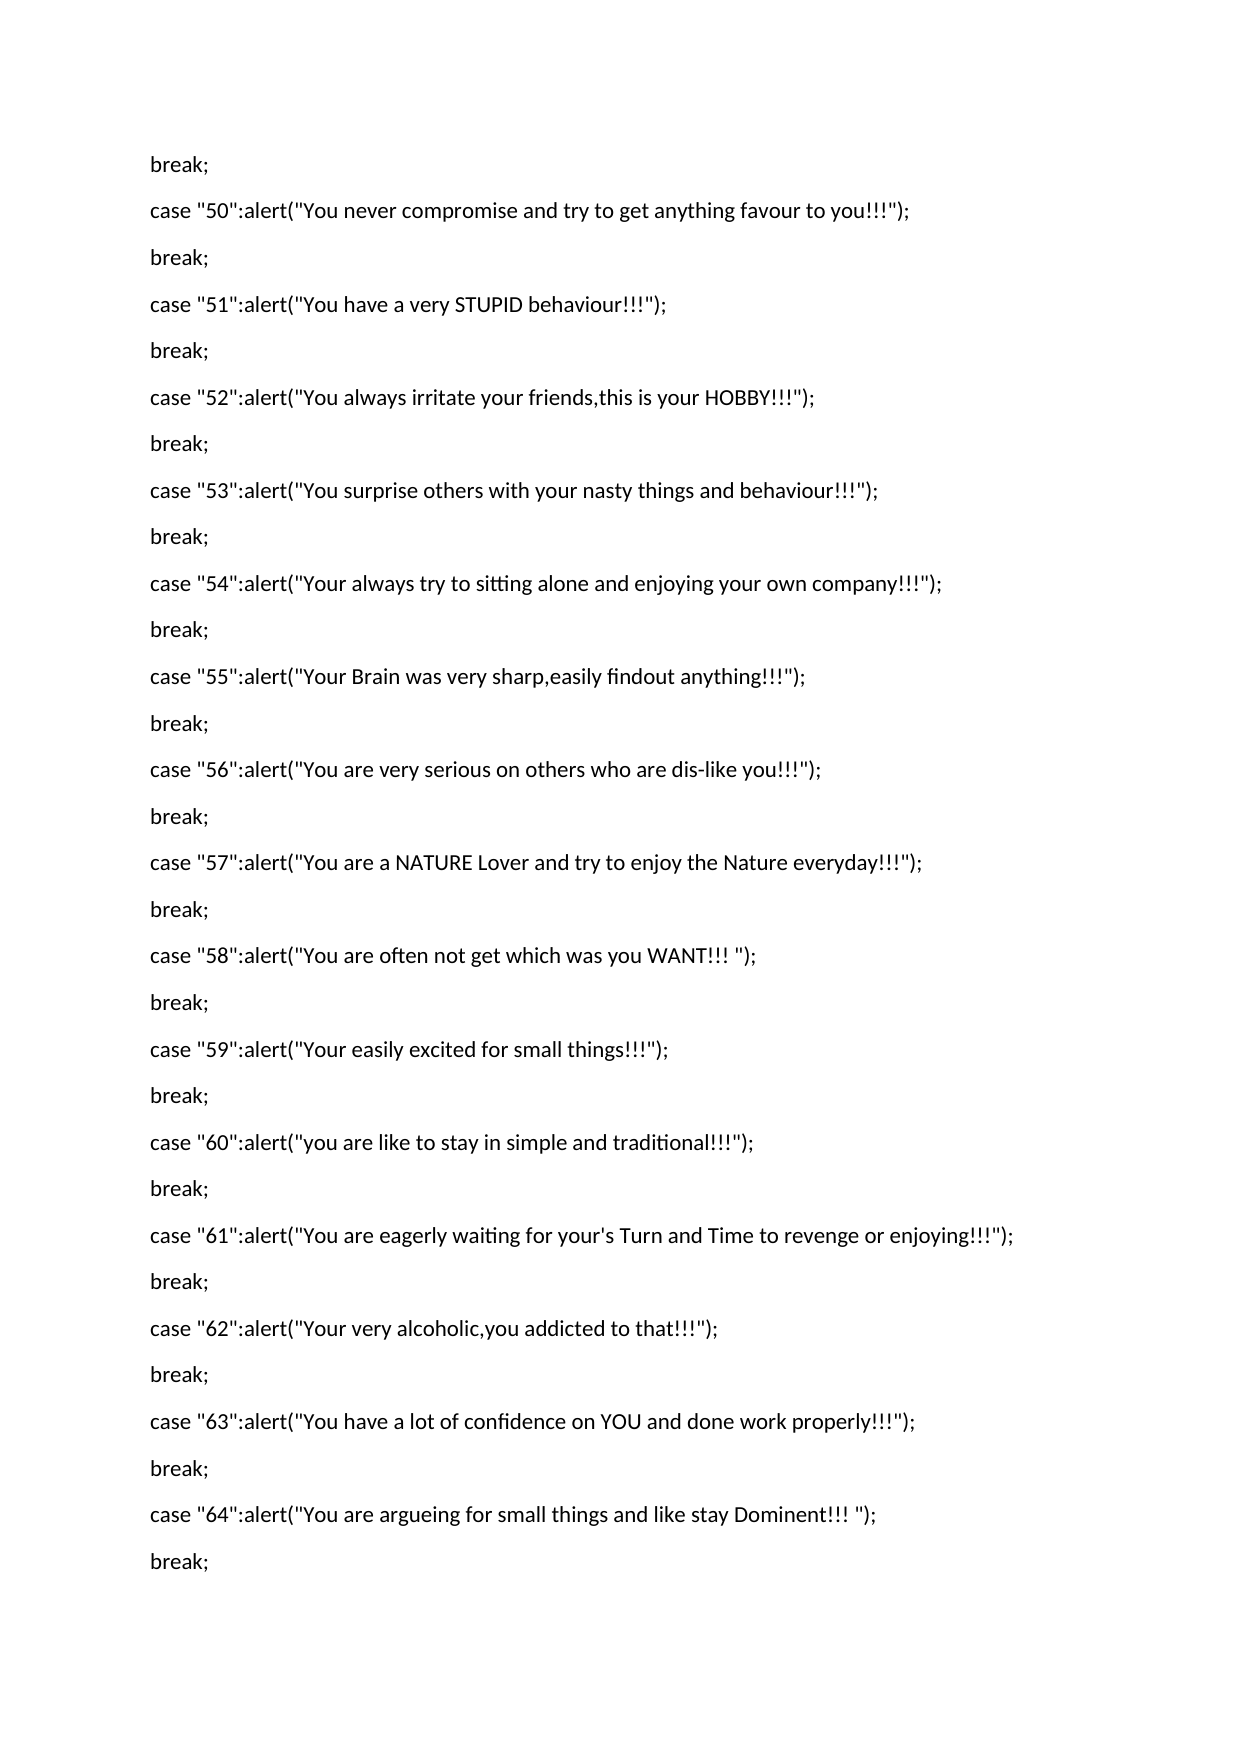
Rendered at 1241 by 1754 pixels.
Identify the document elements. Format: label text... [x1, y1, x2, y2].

text case "64":alert("You are argueing for small things and like stay Dominent!!! "); [150, 1500, 1090, 1528]
text break; [150, 709, 1090, 737]
text break; [150, 1361, 1090, 1389]
text break; [150, 1267, 1090, 1296]
text break; [150, 1454, 1090, 1482]
text case "63":alert("You have a lot of confidence on YOU and done work properly!!!"); [150, 1407, 1090, 1435]
text case "62":alert("Your very alcoholic,you addicted to that!!!"); [150, 1314, 1090, 1342]
text break; [150, 429, 1090, 457]
text case "58":alert("You are often not get which was you WANT!!! "); [150, 942, 1090, 969]
text case "60":alert("you are like to stay in simple and traditional!!!"); [150, 1128, 1090, 1156]
text break; [150, 150, 1090, 178]
text case "56":alert("You are very serious on others who are dis-like you!!!"); [150, 755, 1090, 783]
text break; [150, 802, 1090, 830]
text case "61":alert("You are eagerly waiting for your's Turn and Time to revenge or enjoying!!!"); [150, 1221, 1090, 1249]
text break; [150, 895, 1090, 923]
text case "53":alert("You surprise others with your nasty things and behaviour!!!"); [150, 476, 1090, 504]
text break; [150, 1547, 1090, 1575]
text break; [150, 243, 1090, 271]
text case "52":alert("You always irritate your friends,this is your HOBBY!!!"); [150, 383, 1090, 411]
text case "51":alert("You have a very STUPID behaviour!!!"); [150, 290, 1090, 318]
text case "54":alert("Your always try to sitting alone and enjoying your own company!!!"); [150, 569, 1090, 597]
text break; [150, 616, 1090, 644]
text break; [150, 1081, 1090, 1109]
text break; [150, 522, 1090, 551]
text break; [150, 1174, 1090, 1202]
text break; [150, 336, 1090, 364]
text case "59":alert("Your easily excited for small things!!!"); [150, 1035, 1090, 1063]
text break; [150, 988, 1090, 1016]
text case "57":alert("You are a NATURE Lover and try to enjoy the Nature everyday!!!"); [150, 848, 1090, 876]
text case "50":alert("You never compromise and try to get anything favour to you!!!"); [150, 197, 1090, 224]
text case "55":alert("Your Brain was very sharp,easily findout anything!!!"); [150, 662, 1090, 690]
